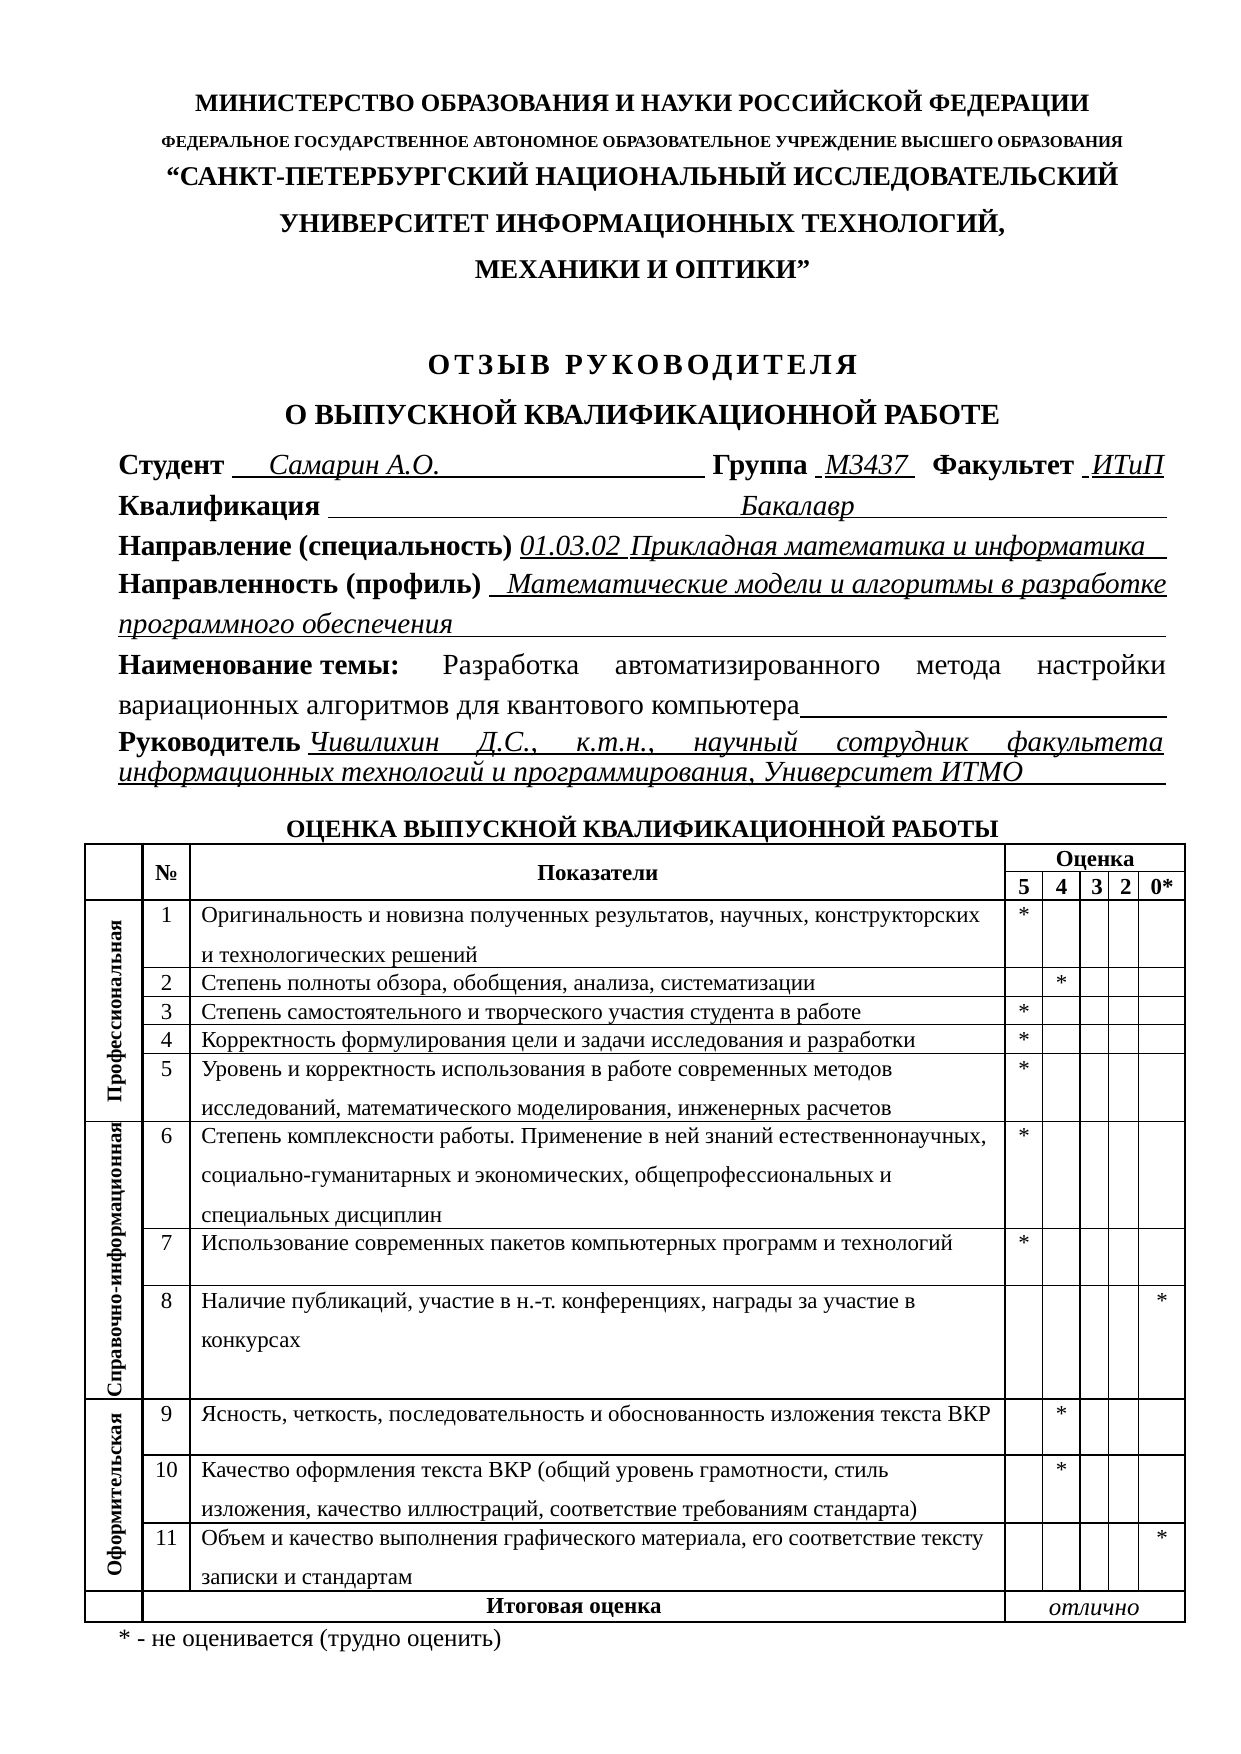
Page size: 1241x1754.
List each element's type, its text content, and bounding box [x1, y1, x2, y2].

table_cell 5 [144, 1054, 189, 1121]
table_cell [1109, 1229, 1138, 1285]
table_cell * [1043, 1400, 1079, 1454]
table_cell * [1139, 1286, 1184, 1398]
table_cell * [1006, 1229, 1042, 1285]
table_cell [1081, 1456, 1108, 1522]
table_cell 6 [144, 1122, 189, 1227]
table_cell [86, 1592, 141, 1621]
table_cell [1081, 1524, 1108, 1590]
text * - не оценивается (трудно оценить) [118, 1623, 1166, 1651]
table_cell отлично [1006, 1592, 1184, 1621]
table_cell * [1006, 1025, 1042, 1053]
table_cell 7 [144, 1229, 189, 1285]
table_header Показатели [191, 845, 1004, 899]
table_cell 5 [1006, 872, 1042, 899]
table_cell Объем и качество выполнения графического материала, его соответствие тексту записки и стандартам [191, 1524, 1004, 1590]
table_cell [1006, 1524, 1042, 1590]
table_header Оценка [1006, 845, 1184, 871]
table_cell * [1006, 1054, 1042, 1121]
table_cell [1139, 1400, 1184, 1454]
table_cell [1081, 1054, 1108, 1121]
table_cell [1109, 1400, 1138, 1454]
table_cell * [1043, 1456, 1079, 1522]
table_cell [1006, 968, 1042, 996]
table_cell [1109, 1025, 1138, 1053]
table_cell [1139, 901, 1184, 967]
table_cell [1081, 901, 1108, 967]
text Руководитель Чивилихин Д.С., к.т.н., научный сотрудник факультета информационных технологий и программирования, Университет ИТМО [118, 727, 1166, 783]
table_cell [1043, 997, 1079, 1024]
text Квалификация Бакалавр [118, 488, 1166, 521]
table_cell Наличие публикаций, участие в н.-т. конференциях, награды за участие в конкурсах [191, 1286, 1004, 1398]
table_cell [1081, 1025, 1108, 1053]
text “САНКТ-ПЕТЕРБУРГСКИЙ НАЦИОНАЛЬНЫЙ ИССЛЕДОВАТЕЛЬСКИЙ [118, 160, 1166, 191]
table_cell [1109, 901, 1138, 967]
table_cell [1109, 1122, 1138, 1227]
table_cell [1081, 1286, 1108, 1398]
table_cell 8 [144, 1286, 189, 1398]
table_cell [1109, 1456, 1138, 1522]
table_cell [1081, 1122, 1108, 1227]
table_cell [1139, 1456, 1184, 1522]
table_cell [1043, 1229, 1079, 1285]
text ОТЗЫВ РУКОВОДИТЕЛЯ [118, 347, 1166, 380]
table_cell [1139, 1054, 1184, 1121]
table_cell [1139, 968, 1184, 996]
table_cell 0* [1139, 872, 1184, 899]
table_cell 4 [1043, 872, 1079, 899]
table_cell Степень полноты обзора, обобщения, анализа, систематизации [191, 968, 1004, 996]
table_cell [1043, 901, 1079, 967]
table_cell [1043, 1025, 1079, 1053]
table_cell [1081, 968, 1108, 996]
table_cell [1139, 1122, 1184, 1227]
table_cell Ясность, четкость, последовательность и обоснованность изложения текста ВКР [191, 1400, 1004, 1454]
table_cell [1109, 1524, 1138, 1590]
table_cell Профессиональная [86, 901, 141, 1121]
table_cell [1081, 1400, 1108, 1454]
table_cell [1109, 968, 1138, 996]
table_cell [1043, 1286, 1079, 1398]
subtitle федеральное государственное автономное образовательное учреждение высшего образования [118, 131, 1166, 151]
table_header № [144, 845, 189, 899]
table_cell Корректность формулирования цели и задачи исследования и разработки [191, 1025, 1004, 1053]
table_cell [1109, 997, 1138, 1024]
table_cell 3 [144, 997, 189, 1024]
text МЕХАНИКИ И ОПТИКИ” [118, 253, 1166, 284]
table_cell * [1006, 1122, 1042, 1227]
table_cell Качество оформления текста ВКР (общий уровень грамотности, стиль изложения, качество иллюстраций, соответствие требованиям стандарта) [191, 1456, 1004, 1522]
table_cell Справочно-информационная [86, 1122, 141, 1398]
table_cell Степень комплексности работы. Применение в ней знаний естественнонаучных, социально-гуманитарных и экономических, общепрофессиональных и специальных дисциплин [191, 1122, 1004, 1227]
table_header [86, 845, 141, 899]
table_cell [1139, 1025, 1184, 1053]
table_cell Степень самостоятельного и творческого участия студента в работе [191, 997, 1004, 1024]
table_cell Уровень и корректность использования в работе современных методов исследований, математического моделирования, инженерных расчетов [191, 1054, 1004, 1121]
table_cell [1109, 1286, 1138, 1398]
table_cell [1006, 1286, 1042, 1398]
table_cell Оформительская [86, 1400, 141, 1590]
table_cell * [1043, 968, 1079, 996]
table_cell 9 [144, 1400, 189, 1454]
table_cell 3 [1081, 872, 1108, 899]
table_cell [1139, 997, 1184, 1024]
table_cell Итоговая оценка [144, 1592, 1004, 1621]
table_cell [1043, 1524, 1079, 1590]
table_cell Использование современных пакетов компьютерных программ и технологий [191, 1229, 1004, 1285]
table_cell [1109, 1054, 1138, 1121]
table_cell [1006, 1456, 1042, 1522]
title Министерство образования и науки Российской Федерации [118, 88, 1166, 117]
table_cell [1081, 997, 1108, 1024]
table_cell * [1006, 997, 1042, 1024]
table_cell [1043, 1054, 1079, 1121]
table_cell 2 [144, 968, 189, 996]
table_cell Оригинальность и новизна полученных результатов, научных, конструкторских и технологических решений [191, 901, 1004, 967]
text Студент Самарин А.О. Группа M3437 Факультет ИТиП [118, 447, 1166, 481]
table_cell * [1006, 901, 1042, 967]
text Направление (специальность) 01.03.02 Прикладная математика и информатика [118, 528, 1166, 561]
text УНИВЕРСИТЕТ ИНФОРМАЦИОННЫХ ТЕХНОЛОГИЙ, [118, 207, 1166, 238]
table_cell [1081, 1229, 1108, 1285]
table_cell [1043, 1122, 1079, 1227]
text Направленность (профиль) Математические модели и алгоритмы в разработке программного обеспечения [118, 566, 1166, 636]
text Наименование темы: Разработка автоматизированного метода настройки вариационных алгоритмов для квантового компьютера [118, 647, 1166, 721]
text О ВЫПУСКНОЙ КВАЛИФИКАЦИОННОЙ РАБОТЕ [118, 397, 1166, 431]
table_cell 11 [144, 1524, 189, 1590]
table_cell 10 [144, 1456, 189, 1522]
table_cell [1006, 1400, 1042, 1454]
table_cell 2 [1109, 872, 1138, 899]
table_cell 4 [144, 1025, 189, 1053]
table_cell [1139, 1229, 1184, 1285]
table_cell 1 [144, 901, 189, 967]
table_cell * [1139, 1524, 1184, 1590]
title ОЦЕНКА ВЫПУСКНОЙ КВАЛИФИКАЦИОННОЙ РАБОТЫ [118, 817, 1166, 842]
